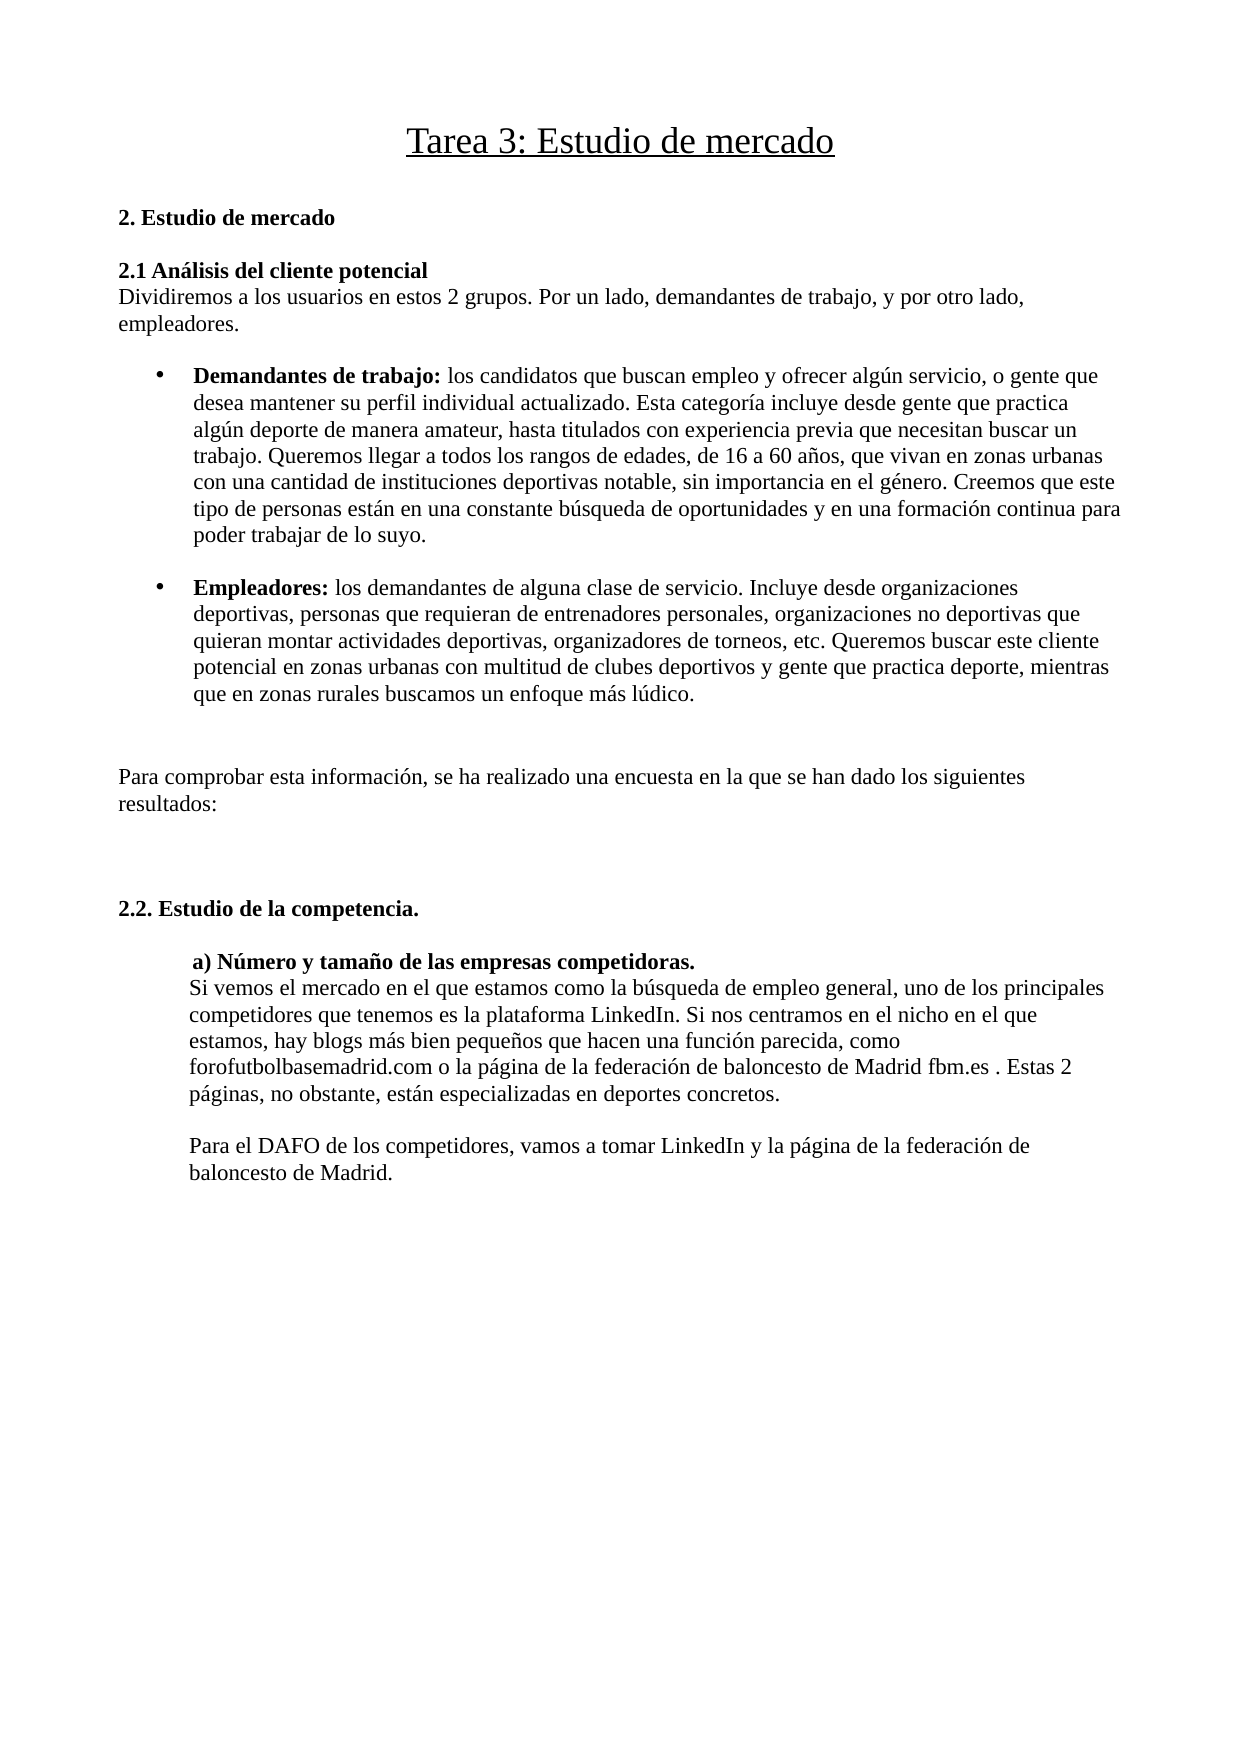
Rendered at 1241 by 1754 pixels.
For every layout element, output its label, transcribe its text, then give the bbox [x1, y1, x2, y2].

text Para el DAFO de los competidores, vamos a tomar LinkedIn y la página de la federación de baloncesto de Madrid. [189, 1132, 1122, 1185]
text Tarea 3: Estudio de mercado [118, 118, 1122, 161]
text competidores que tenemos es la plataforma LinkedIn. Si nos centramos en el nicho en el que estamos, hay blogs más bien pequeños que hacen una función parecida, como forofutbolbasemadrid.com o la página de la federación de baloncesto de Madrid fbm.es . Estas 2 páginas, no obstante, están especializadas en deportes concretos. [189, 1001, 1122, 1106]
list Demandantes de trabajo: los candidatos que buscan empleo y ofrecer algún servicio, o gente que desea mantener su perfil individual actualizado. Esta categoría incluye desde gente que practica algún deporte de manera amateur, hasta titulados con experiencia previa que necesitan buscar un trabajo. Queremos llegar a todos los rangos de edades, de 16 a 60 años, que vivan en zonas urbanas con una cantidad de instituciones deportivas notable, sin importancia en el género. Creemos que este tipo de personas están en una constante búsqueda de oportunidades y en una formación continua para poder trabajar de lo suyo. [156, 362, 1122, 547]
text 2.1 Análisis del cliente potencial [118, 257, 1122, 283]
list Empleadores: los demandantes de alguna clase de servicio. Incluye desde organizaciones deportivas, personas que requieran de entrenadores personales, organizaciones no deportivas que quieran montar actividades deportivas, organizadores de torneos, etc. Queremos buscar este cliente potencial en zonas urbanas con multitud de clubes deportivos y gente que practica deporte, mientras que en zonas rurales buscamos un enfoque más lúdico. [156, 574, 1122, 706]
text Para comprobar esta información, se ha realizado una encuesta en la que se han dado los siguientes resultados: [118, 763, 1122, 816]
text a) Número y tamaño de las empresas competidoras. [118, 948, 1122, 974]
text Dividiremos a los usuarios en estos 2 grupos. Por un lado, demandantes de trabajo, y por otro lado, empleadores. [118, 283, 1122, 336]
text 2. Estudio de mercado [118, 204, 1122, 231]
text 2.2. Estudio de la competencia. [118, 895, 1122, 922]
text Si vemos el mercado en el que estamos como la búsqueda de empleo general, uno de los principales [189, 974, 1122, 1001]
